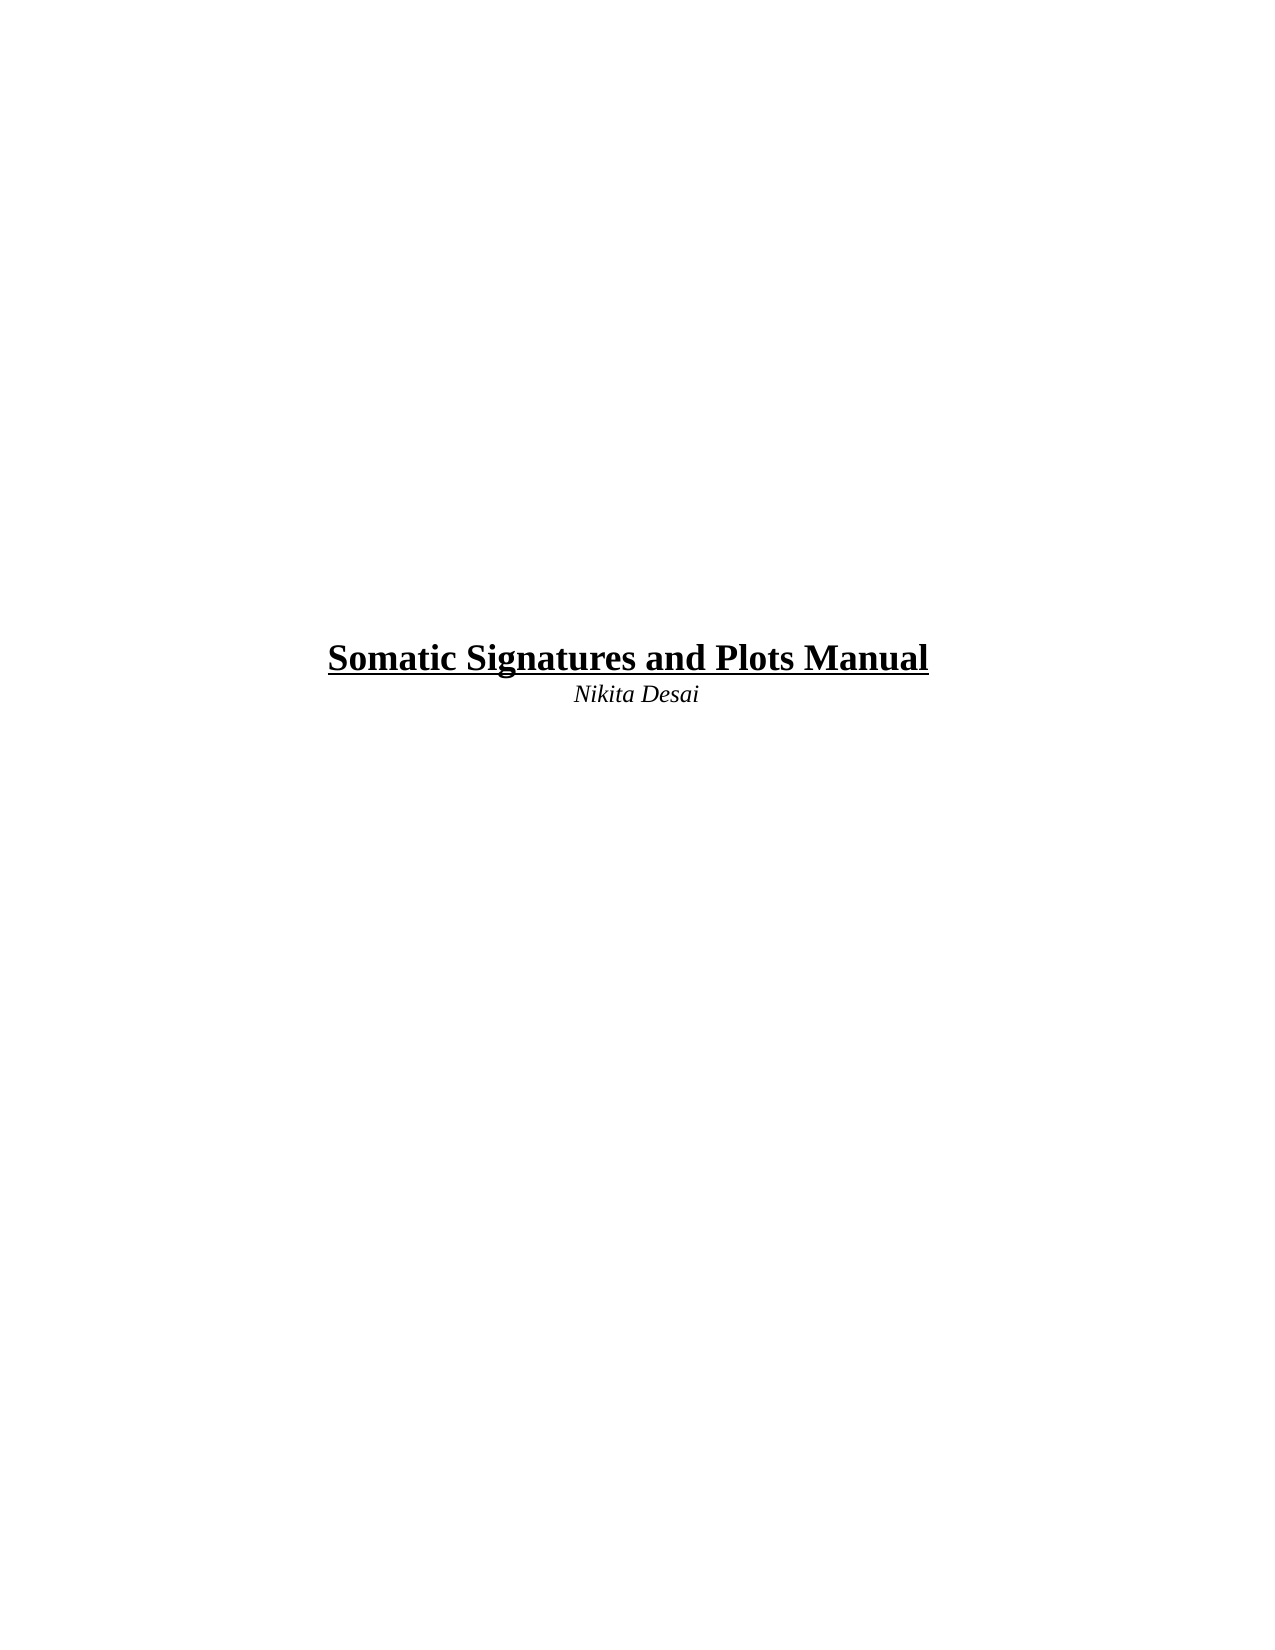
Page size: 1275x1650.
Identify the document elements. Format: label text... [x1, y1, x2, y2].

text Nikita Desai [118, 679, 1157, 707]
text Somatic Signatures and Plots Manual [231, 636, 1026, 679]
